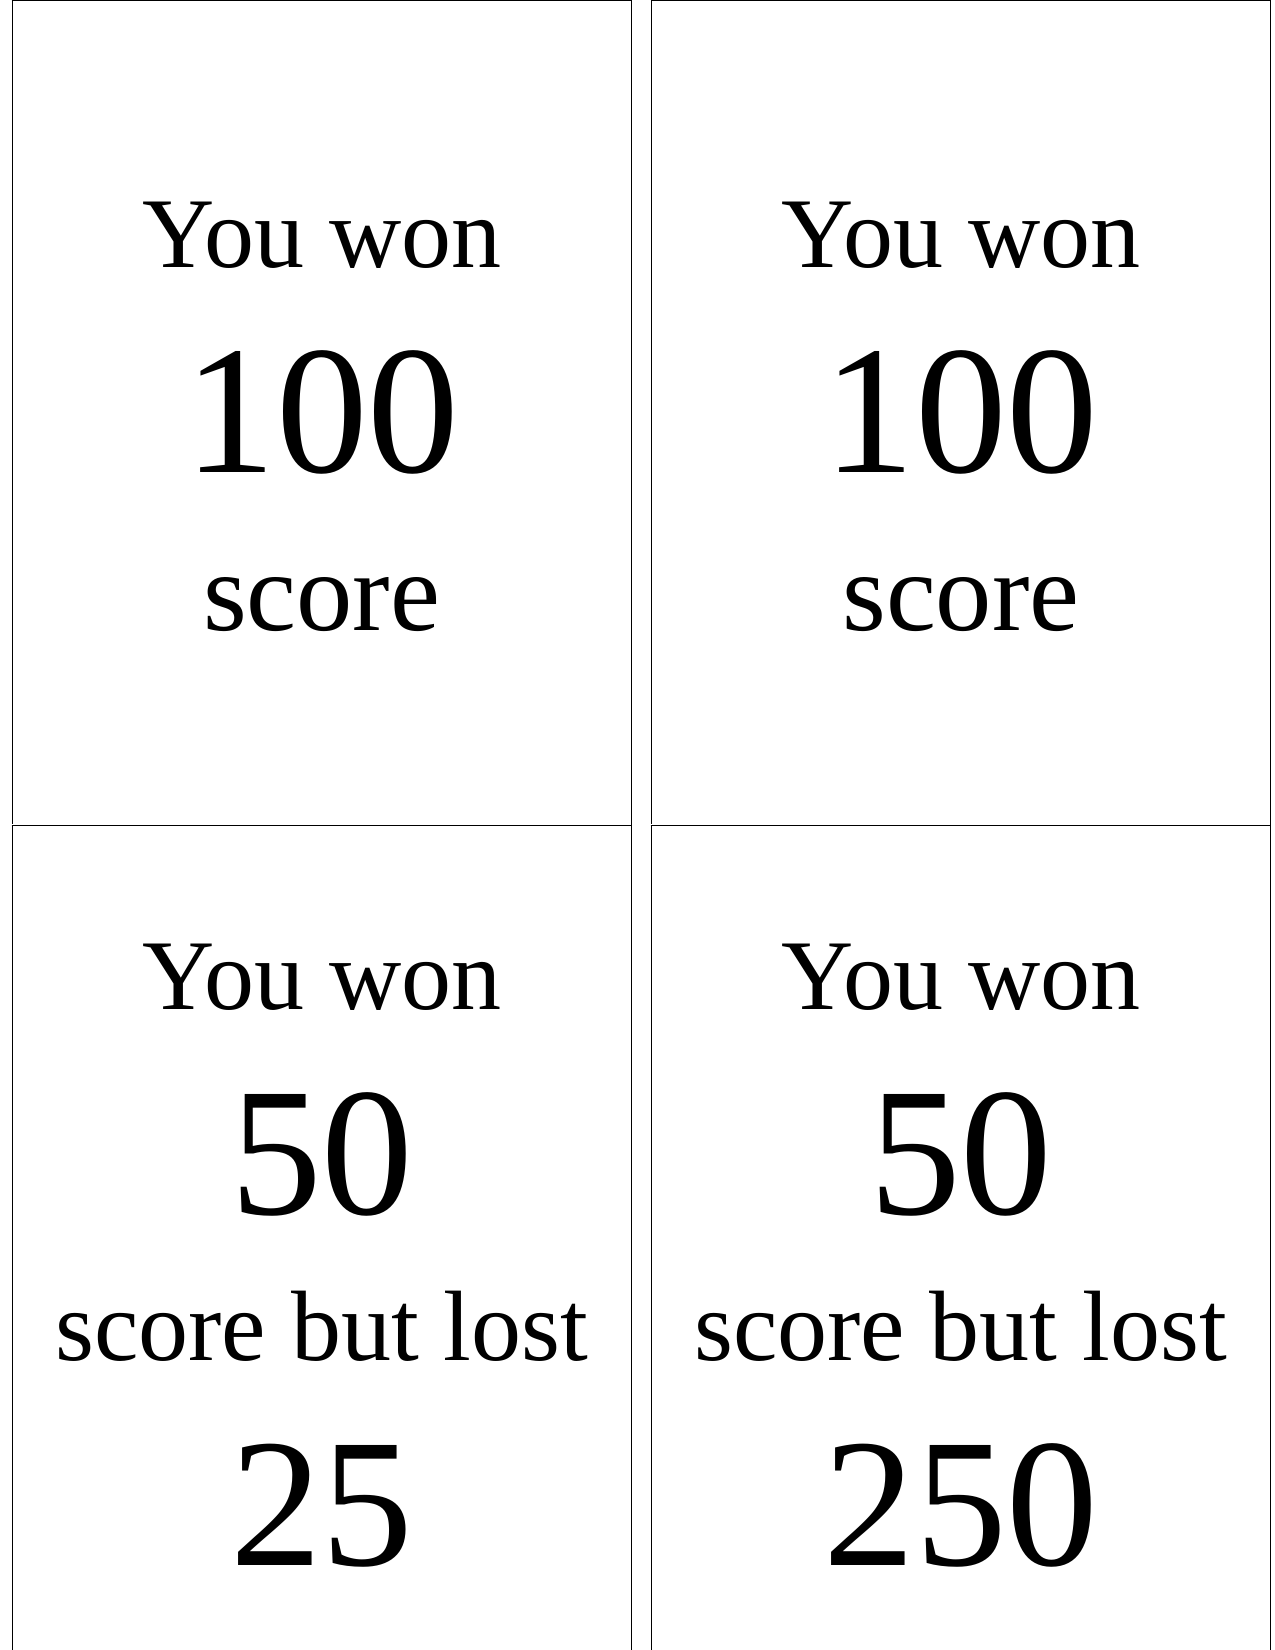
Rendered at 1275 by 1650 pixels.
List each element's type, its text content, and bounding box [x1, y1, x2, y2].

text 25 [21, 1394, 622, 1605]
text 100 [660, 302, 1261, 512]
text You won [660, 916, 1261, 1031]
text You won [21, 916, 622, 1031]
text score but lost [21, 1267, 622, 1382]
text 100 [21, 302, 622, 512]
text You won [660, 174, 1261, 289]
text score but lost [660, 1267, 1261, 1382]
text score [660, 525, 1261, 654]
text 50 [21, 1044, 622, 1254]
text score [21, 525, 622, 654]
text 250 [660, 1394, 1261, 1605]
text 50 [660, 1044, 1261, 1254]
text You won [21, 174, 622, 289]
